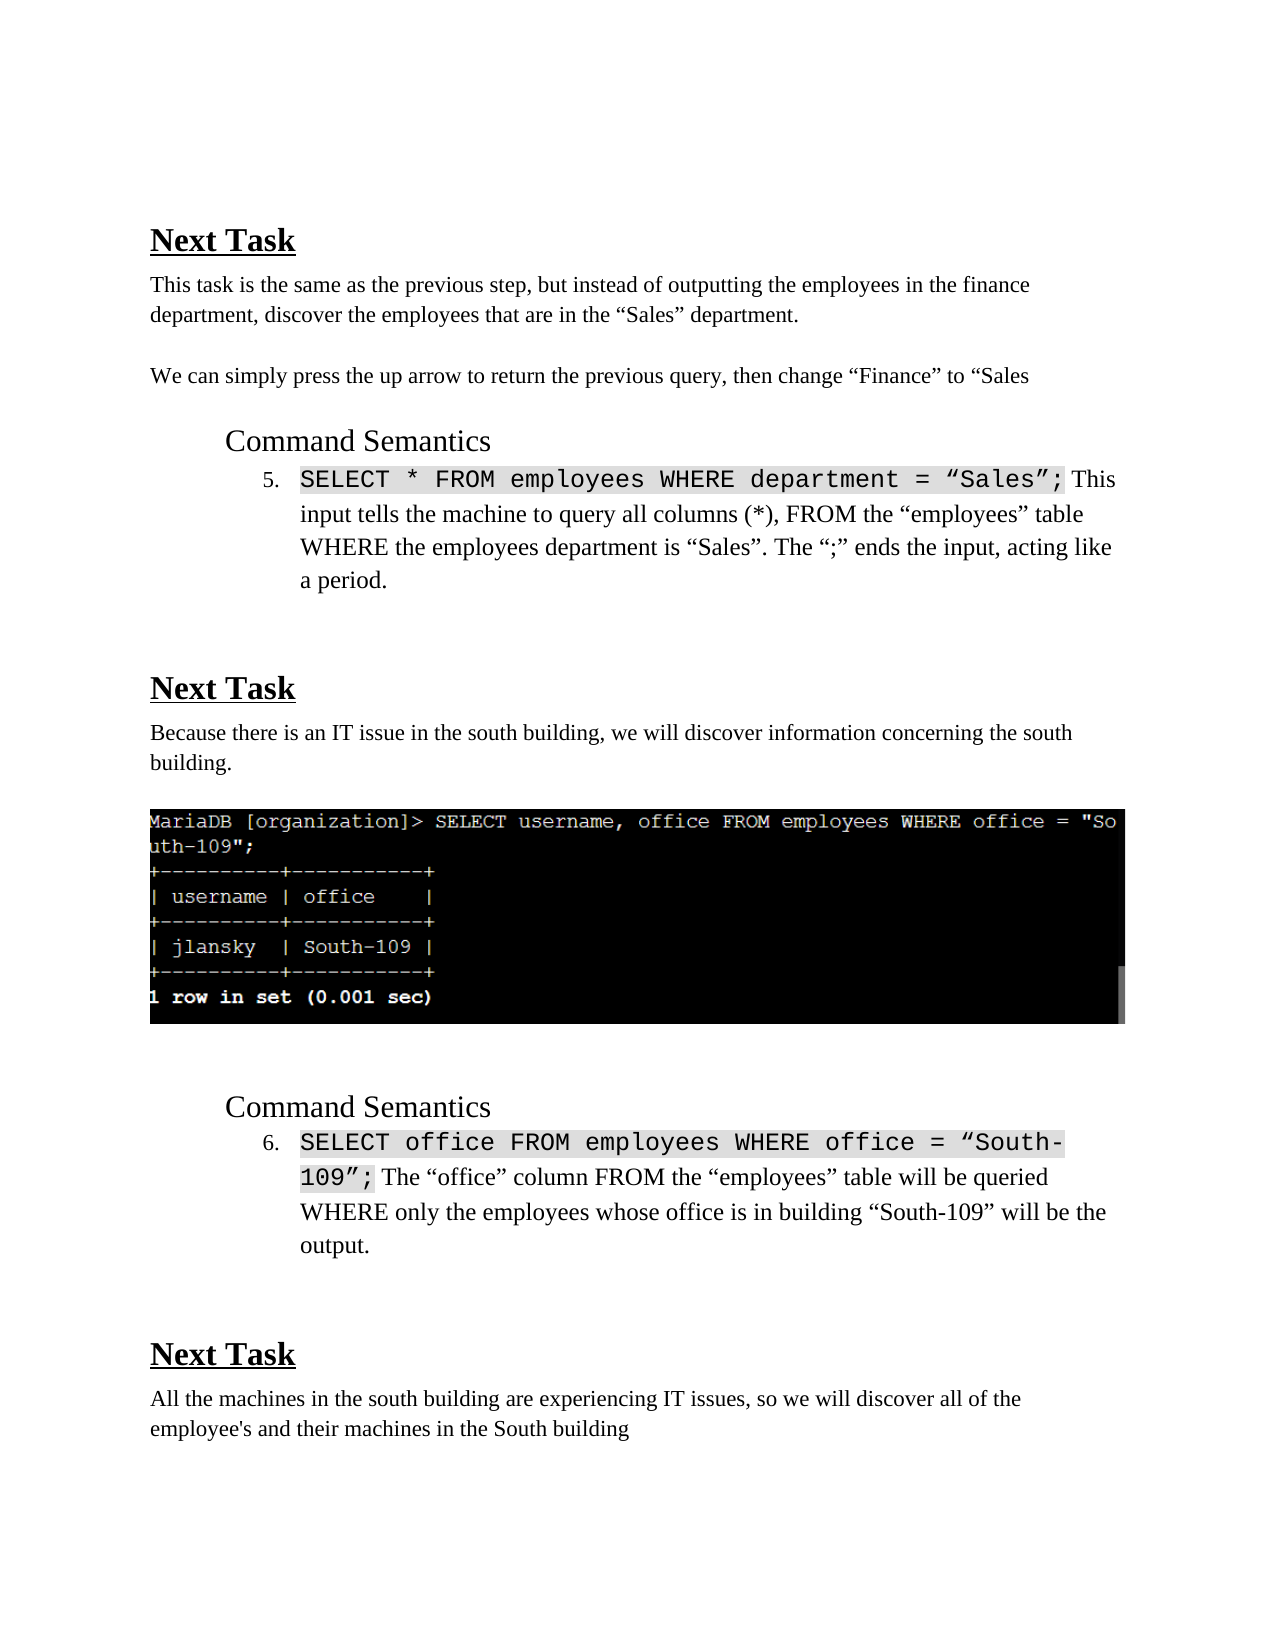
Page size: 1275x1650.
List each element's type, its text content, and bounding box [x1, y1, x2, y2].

text All the machines in the south building are experiencing IT issues, so we will discover all of the employee's and their machines in the South building [150, 1385, 1125, 1441]
subtitle Next Task [150, 668, 1125, 707]
subtitle Next Task [150, 221, 1125, 259]
list SELECT office FROM employees WHERE office = “South-109”; The “office” column FROM the “employees” table will be queried WHERE only the employees whose office is in building “South-109” will be the output. [262, 1129, 1125, 1259]
text We can simply press the up arrow to return the previous query, then change “Finance” to “Sales [150, 362, 1125, 388]
text Command Semantics [150, 422, 1125, 458]
text Command Semantics [150, 1088, 1125, 1124]
picture [150, 809, 1125, 1024]
subtitle Next Task [150, 1334, 1125, 1372]
text This task is the same as the previous step, but instead of outputting the employees in the finance department, discover the employees that are in the “Sales” department. [150, 271, 1125, 328]
list SELECT * FROM employees WHERE department = “Sales”; This input tells the machine to query all columns (*), FROM the “employees” table WHERE the employees department is “Sales”. The “;” ends the input, acting like a period. [262, 464, 1125, 593]
text Because there is an IT issue in the south building, we will discover information concerning the south building. [150, 719, 1125, 776]
